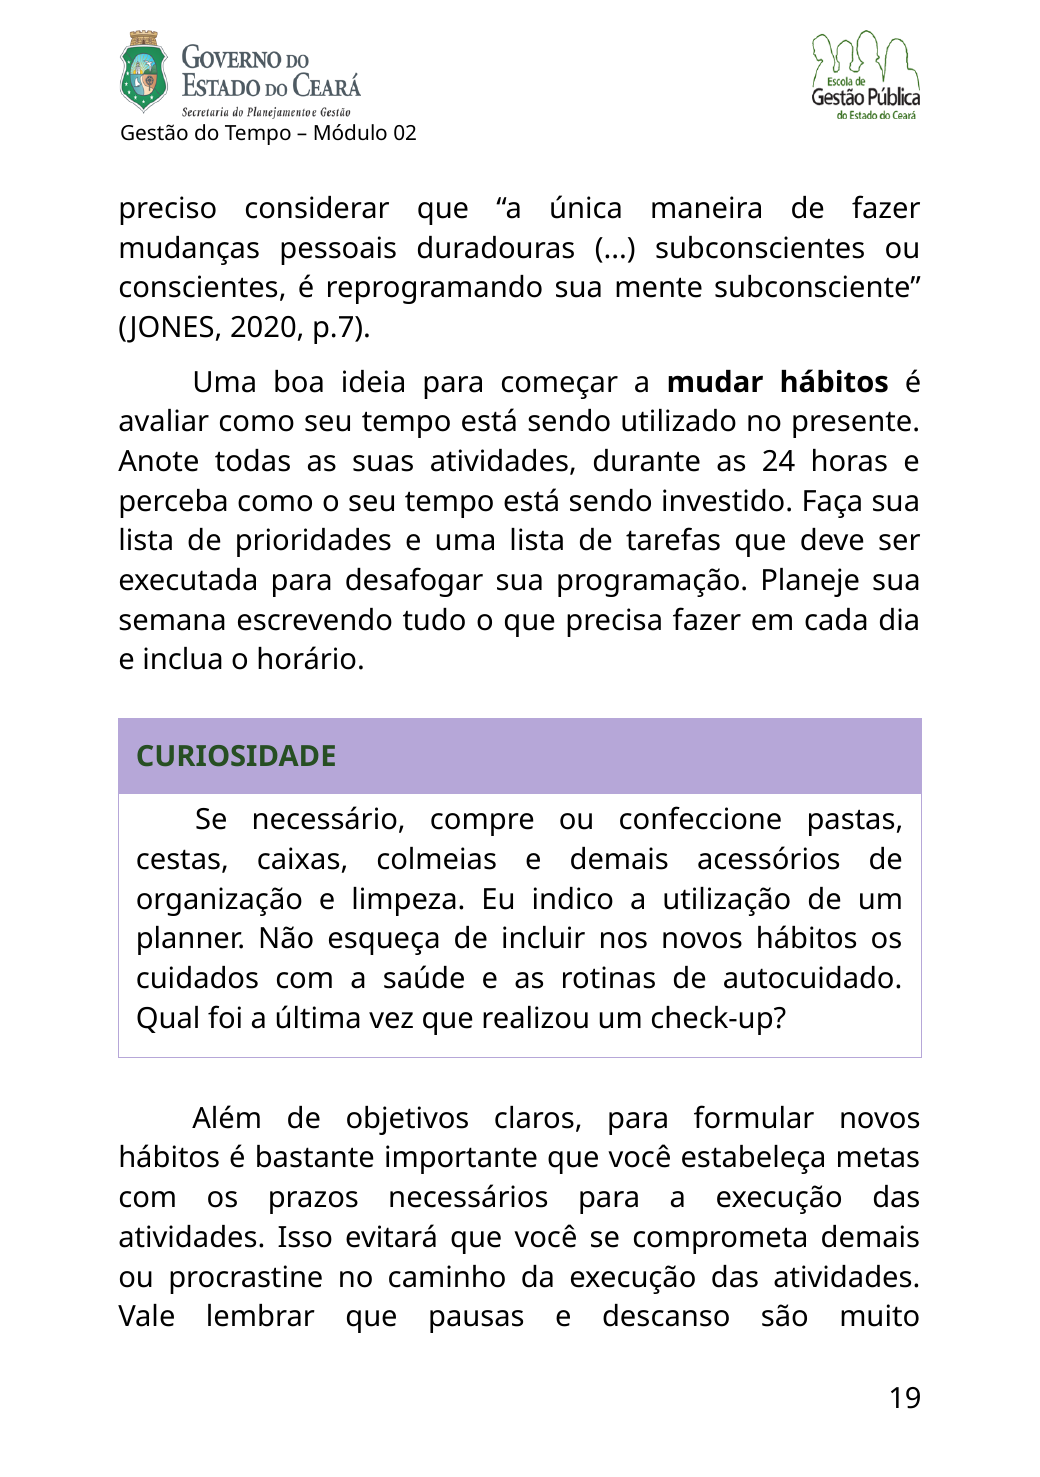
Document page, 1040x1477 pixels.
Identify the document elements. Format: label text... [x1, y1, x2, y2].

picture [119, 30, 920, 119]
table_header CURIOSIDADE [119, 719, 921, 793]
text preciso considerar que “a única maneira de fazer mudanças pessoais duradouras (...) subconscientes ou conscientes, é reprogramando sua mente subconsciente” (JONES, 2020, p.7). [118, 187, 921, 346]
table_cell Se necessário, compre ou confeccione pastas, cestas, caixas, colmeias e demais acessórios de organização e limpeza. Eu indico a utilização de um planner. Não esqueça de incluir nos novos hábitos os cuidados com a saúde e as rotinas de autocuidado. Qual foi a última vez que realizou um check-up? [119, 794, 921, 1057]
text Além de objetivos claros, para formular novos hábitos é bastante importante que você estabeleça metas com os prazos necessários para a execução das atividades. Isso evitará que você se comprometa demais ou procrastine no caminho da execução das atividades. Vale lembrar que pausas e descanso são muito [118, 1097, 921, 1335]
text Uma boa ideia para começar a mudar hábitos é avaliar como seu tempo está sendo utilizado no presente. Anote todas as suas atividades, durante as 24 horas e perceba como o seu tempo está sendo investido. Faça sua lista de prioridades e uma lista de tarefas que deve ser executada para desafogar sua programação. Planeje sua semana escrevendo tudo o que precisa fazer em cada dia e inclua o horário. [118, 361, 921, 678]
